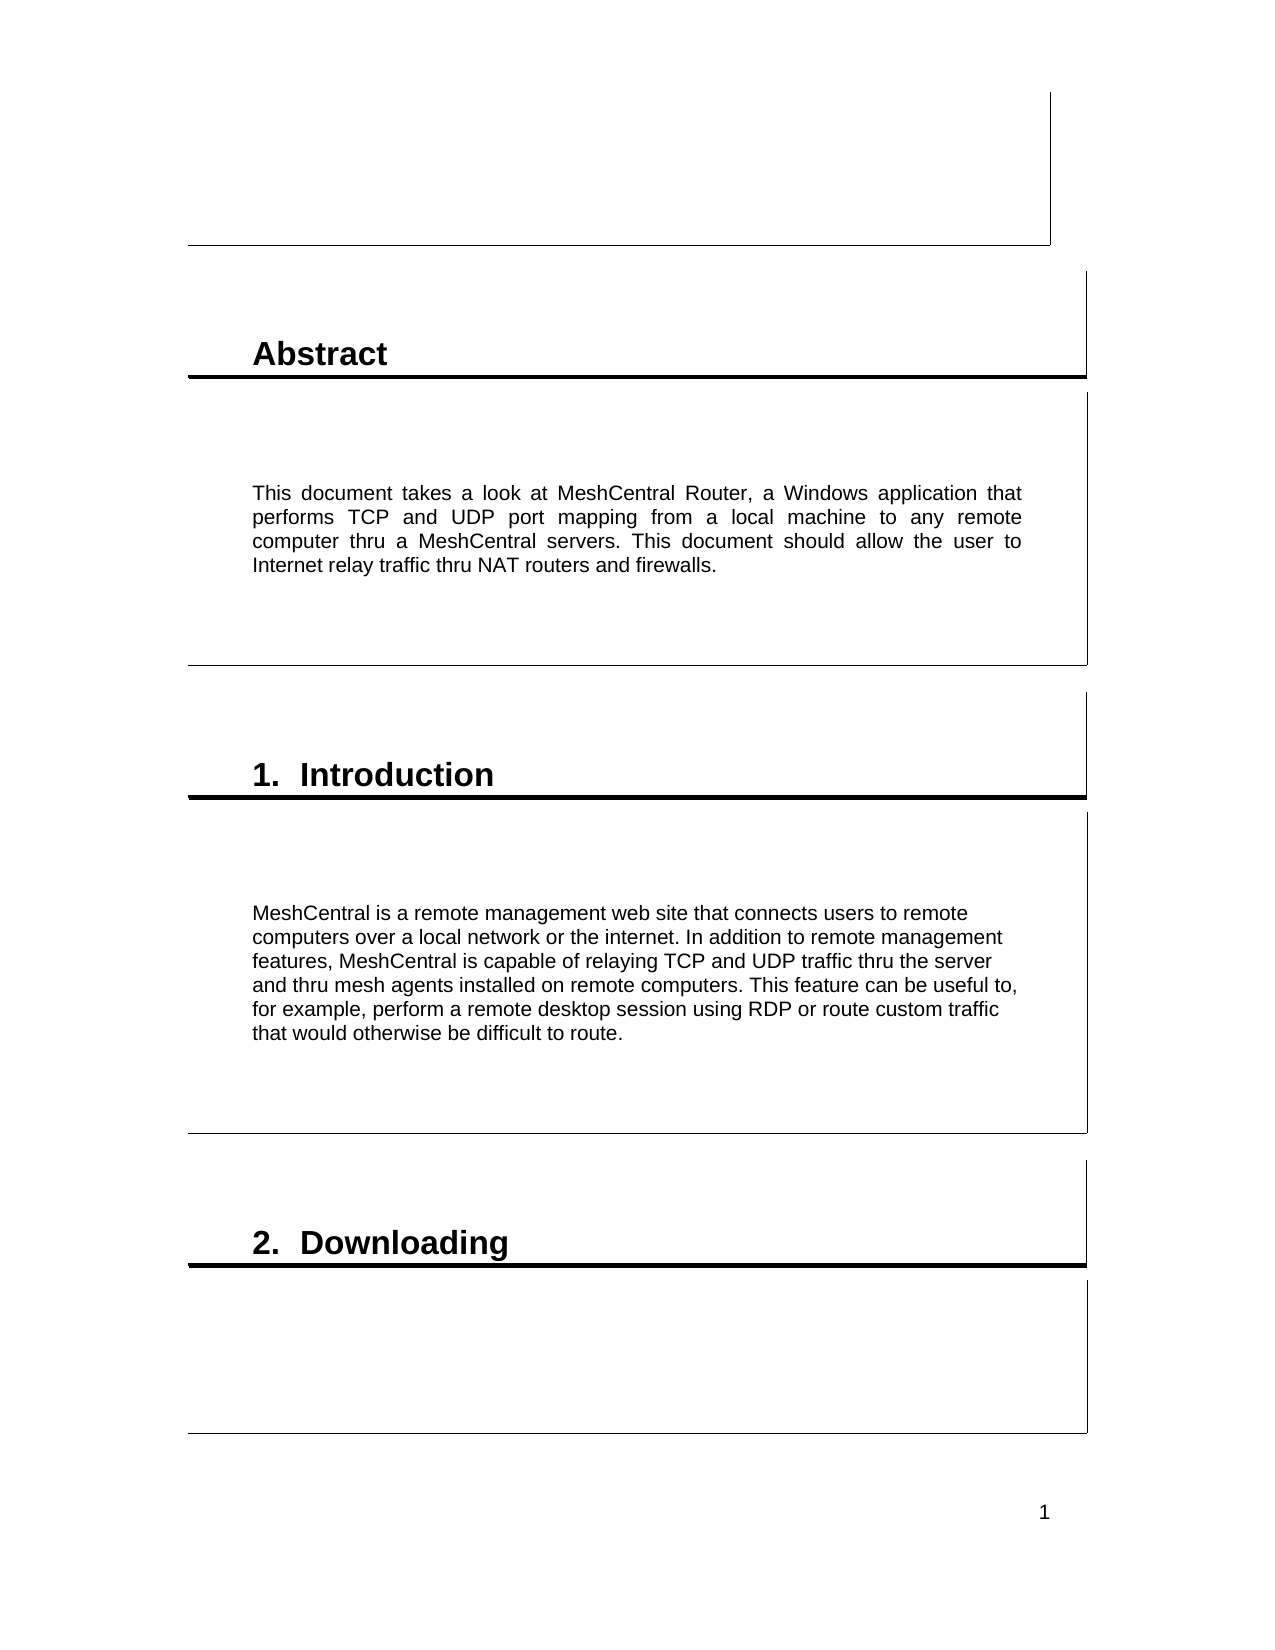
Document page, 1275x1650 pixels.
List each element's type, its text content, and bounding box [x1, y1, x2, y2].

subtitle Abstract [187, 270, 1086, 378]
text This document takes a look at MeshCentral Router, a Windows application that performs TCP and UDP port mapping from a local machine to any remote computer thru a MeshCentral servers. This document should allow the user to Internet relay traffic thru NAT routers and firewalls. [187, 481, 1087, 576]
subtitle Downloading [187, 1158, 1086, 1266]
subtitle Introduction [187, 690, 1086, 798]
text MeshCentral is a remote management web site that connects users to remote computers over a local network or the internet. In addition to remote management features, MeshCentral is capable of relaying TCP and UDP traffic thru the server and thru mesh agents installed on remote computers. This feature can be useful to, for example, perform a remote desktop session using RDP or route custom traffic that would otherwise be difficult to route. [187, 901, 1087, 1044]
